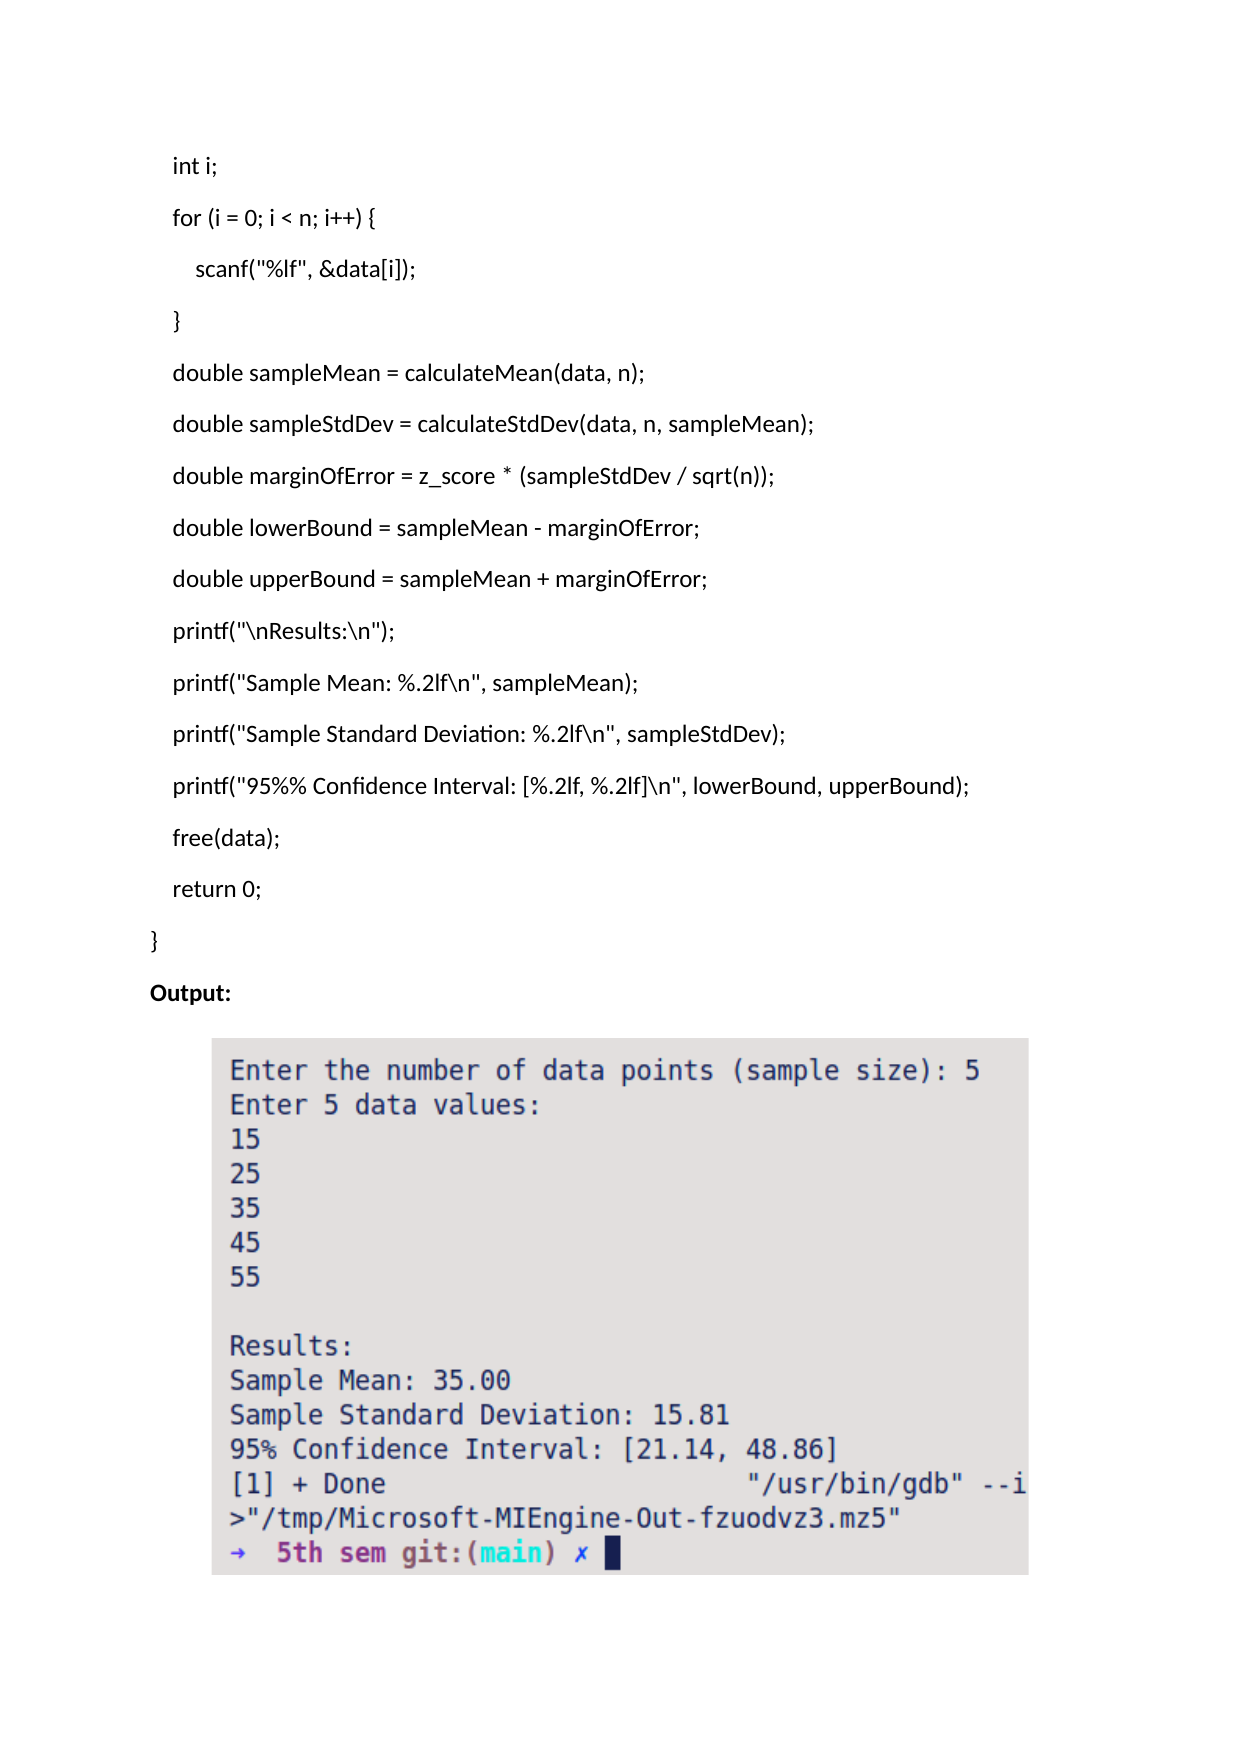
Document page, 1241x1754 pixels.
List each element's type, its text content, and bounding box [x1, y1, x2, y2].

text } [150, 305, 1090, 336]
text } [150, 925, 1090, 956]
text printf("Sample Standard Deviation: %.2lf\n", sampleStdDev); [150, 718, 1090, 749]
text int i; [150, 150, 1090, 181]
text double marginOfError = z_score * (sampleStdDev / sqrt(n)); [150, 460, 1090, 491]
text printf("\nResults:\n"); [150, 615, 1090, 646]
picture [211, 1038, 1029, 1575]
text free(data); [150, 822, 1090, 852]
text scanf("%lf", &data[i]); [150, 253, 1090, 284]
text double upperBound = sampleMean + marginOfError; [150, 563, 1090, 594]
text return 0; [150, 873, 1090, 904]
text Output: [150, 977, 1090, 1007]
text double lowerBound = sampleMean - marginOfError; [150, 512, 1090, 542]
text double sampleMean = calculateMean(data, n); [150, 357, 1090, 387]
text printf("95%% Confidence Interval: [%.2lf, %.2lf]\n", lowerBound, upperBound); [150, 770, 1090, 801]
text printf("Sample Mean: %.2lf\n", sampleMean); [150, 667, 1090, 697]
text double sampleStdDev = calculateStdDev(data, n, sampleMean); [150, 408, 1090, 439]
text for (i = 0; i < n; i++) { [150, 202, 1090, 232]
